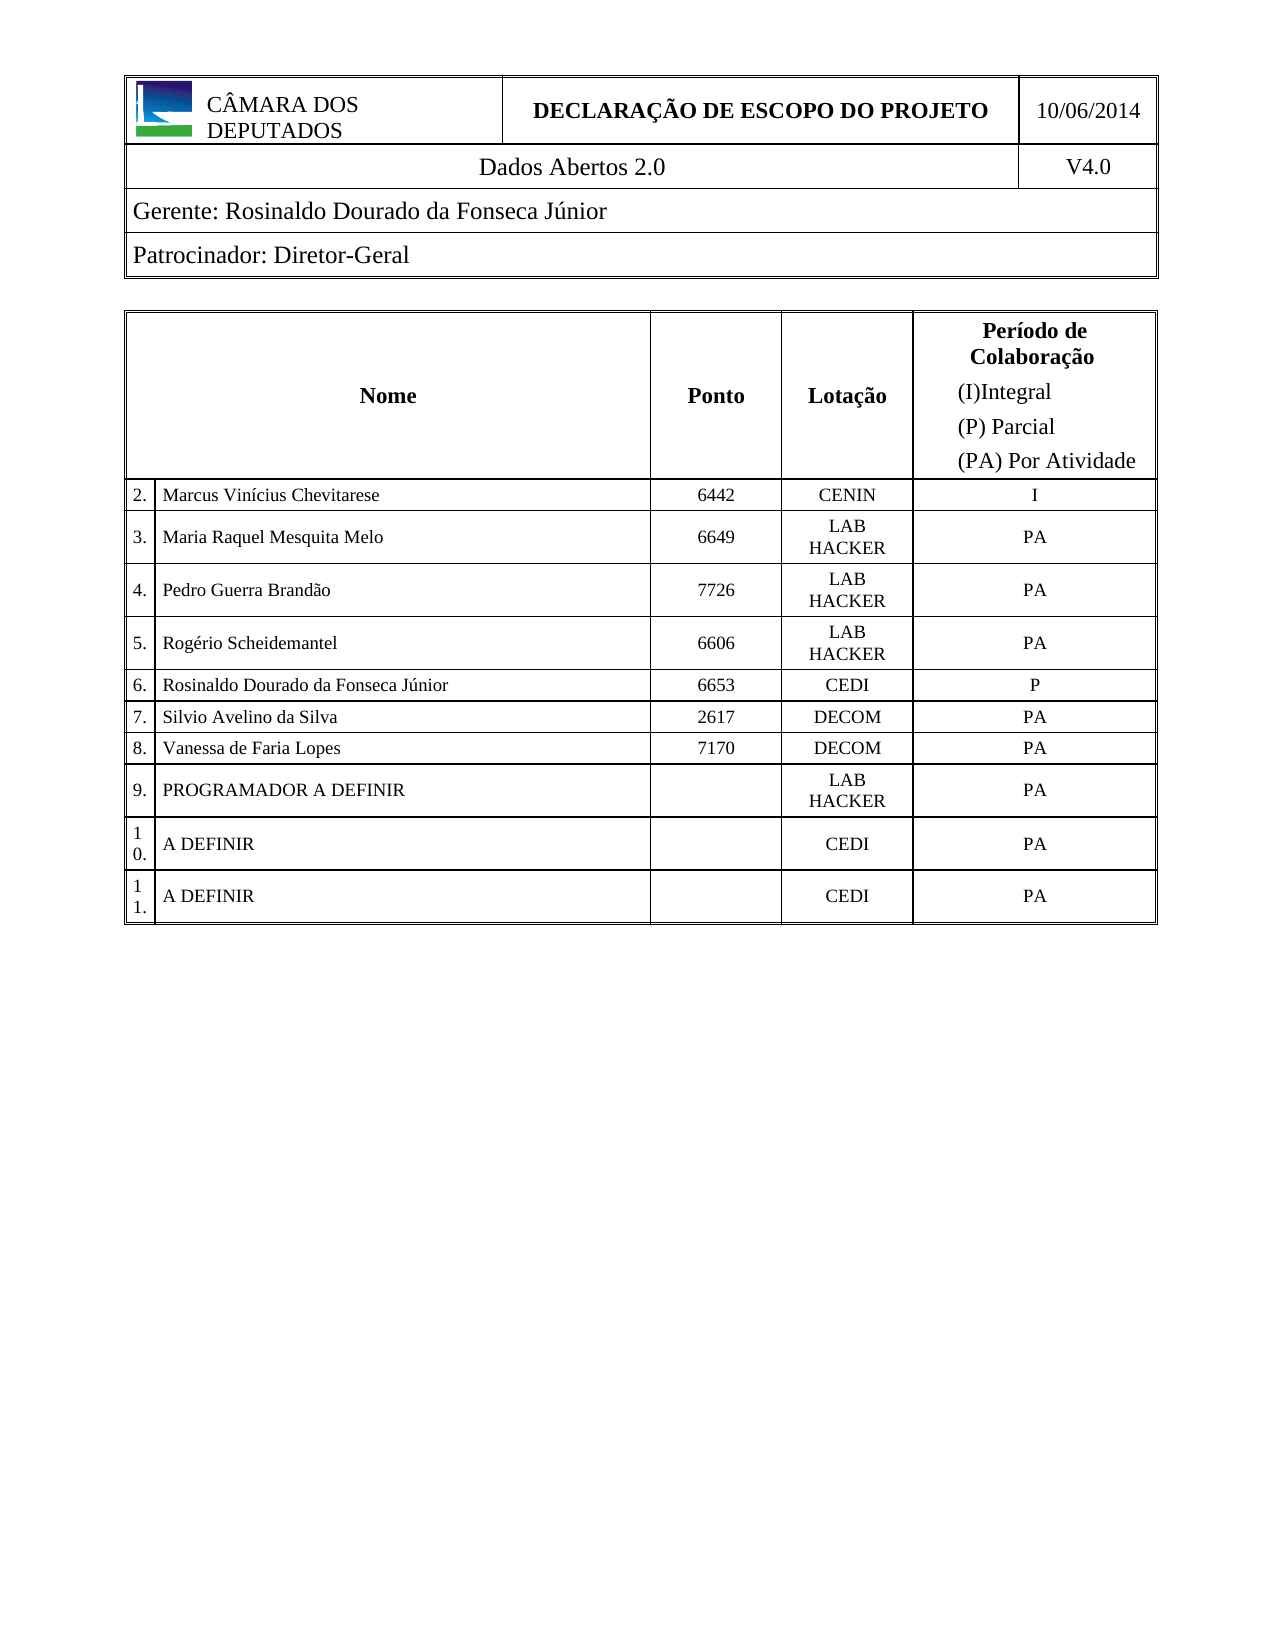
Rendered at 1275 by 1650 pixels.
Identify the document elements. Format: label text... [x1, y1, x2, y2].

table_cell [127, 511, 154, 562]
table_cell [127, 871, 154, 922]
table_cell P [914, 670, 1155, 700]
table_header Lotação [782, 313, 912, 478]
table_cell LAB HACKER [782, 564, 912, 616]
table_cell 6649 [651, 511, 781, 562]
table_cell A DEFINIR [156, 871, 650, 922]
table_cell [127, 480, 154, 509]
table_cell 6442 [651, 480, 781, 509]
table_cell LAB HACKER [782, 765, 912, 816]
table_cell [127, 818, 154, 869]
table_cell PA [914, 511, 1155, 562]
table_cell A DEFINIR [156, 818, 650, 869]
table_cell CENIN [782, 480, 912, 509]
table_cell [127, 733, 154, 763]
table_cell PA [914, 871, 1155, 922]
table_cell Rosinaldo Dourado da Fonseca Júnior [156, 670, 650, 700]
table_cell LAB HACKER [782, 511, 912, 562]
table_cell 7170 [651, 733, 781, 763]
table_header Período de Colaboração (I)Integral (P) Parcial (PA) Por Atividade [914, 313, 1155, 478]
table_cell Pedro Guerra Brandão [156, 564, 650, 616]
table_cell I [914, 480, 1155, 509]
table_cell PA [914, 564, 1155, 616]
table_cell [127, 564, 154, 616]
table_cell Vanessa de Faria Lopes [156, 733, 650, 763]
table_cell Silvio Avelino da Silva [156, 702, 650, 731]
table_cell 6606 [651, 617, 781, 668]
table_cell CEDI [782, 871, 912, 922]
table_cell CEDI [782, 670, 912, 700]
table_cell PROGRAMADOR A DEFINIR [156, 765, 650, 816]
table_cell LAB HACKER [782, 617, 912, 668]
table_cell DECOM [782, 733, 912, 763]
table_header Nome [127, 313, 650, 478]
table_cell Maria Raquel Mesquita Melo [156, 511, 650, 562]
table_cell Rogério Scheidemantel [156, 617, 650, 668]
table_cell [651, 765, 781, 816]
table_cell PA [914, 617, 1155, 668]
table_cell [651, 818, 781, 869]
table_cell DECOM [782, 702, 912, 731]
table_cell PA [914, 765, 1155, 816]
table_cell [127, 670, 154, 700]
table_cell [127, 702, 154, 731]
table_cell 6653 [651, 670, 781, 700]
table_cell [127, 765, 154, 816]
table_cell [651, 871, 781, 922]
table_cell [127, 617, 154, 668]
table_cell CEDI [782, 818, 912, 869]
table_cell 7726 [651, 564, 781, 616]
table_header Ponto [651, 313, 781, 478]
table_cell Marcus Vinícius Chevitarese [156, 480, 650, 509]
table_cell PA [914, 733, 1155, 763]
table_cell PA [914, 702, 1155, 731]
table_cell PA [914, 818, 1155, 869]
table_cell 2617 [651, 702, 781, 731]
